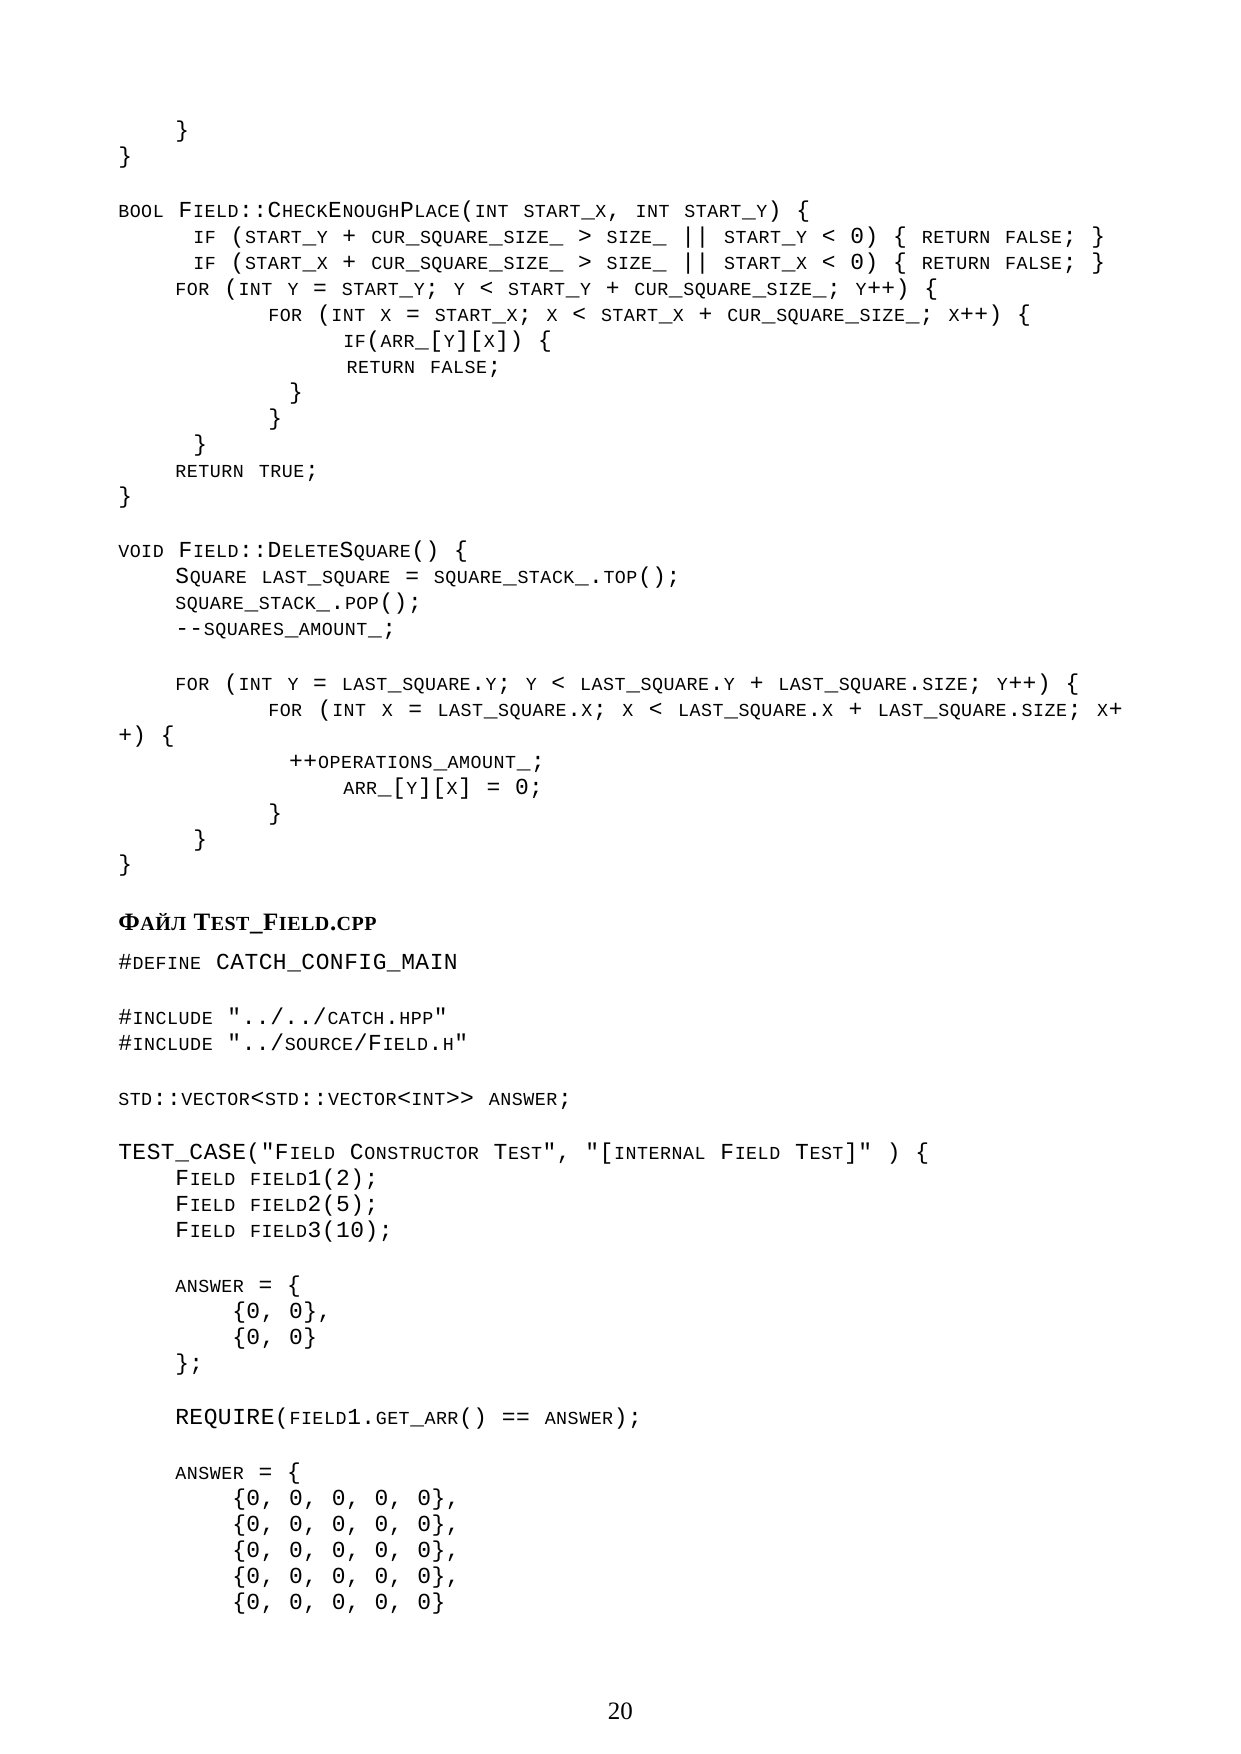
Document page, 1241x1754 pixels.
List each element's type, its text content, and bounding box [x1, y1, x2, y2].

text std::vector<std::vector<int>> answer; [118, 1086, 1122, 1112]
text } [118, 118, 1122, 144]
text } [118, 484, 1122, 510]
text Field field2(5); [118, 1192, 1122, 1218]
text Square last_square = square_stack_.top(); [118, 565, 1122, 591]
text } [118, 432, 1122, 458]
text REQUIRE(field1.get_arr() == answer); [118, 1406, 1122, 1432]
text answer = { [118, 1460, 1122, 1486]
text {0, 0, 0, 0, 0}, [118, 1564, 1122, 1590]
text if(arr_[y][x]) { [118, 328, 1122, 354]
text #include "../source/Field.h" [118, 1031, 1122, 1057]
text } [118, 406, 1122, 432]
text void Field::DeleteSquare() { [118, 539, 1122, 565]
text answer = { [118, 1273, 1122, 1299]
text {0, 0, 0, 0, 0}, [118, 1486, 1122, 1512]
text Field field1(2); [118, 1167, 1122, 1192]
text {0, 0}, [118, 1299, 1122, 1325]
text if (start_y + cur_square_size_ > size_ || start_y < 0) { return false; } [118, 225, 1122, 251]
text #define CATCH_CONFIG_MAIN [118, 951, 1122, 977]
text } [118, 853, 1122, 879]
text square_stack_.pop(); [118, 591, 1122, 617]
text }; [118, 1351, 1122, 1377]
text {0, 0, 0, 0, 0}, [118, 1538, 1122, 1564]
text Field field3(10); [118, 1218, 1122, 1244]
text arr_[y][x] = 0; [118, 775, 1122, 801]
text for (int x = start_x; x < start_x + cur_square_size_; x++) { [118, 302, 1122, 328]
text bool Field::CheckEnoughPlace(int start_x, int start_y) { [118, 199, 1122, 225]
text for (int x = last_square.x; x < last_square.x + last_square.size; x++) { [118, 697, 1122, 749]
text } [118, 801, 1122, 827]
text return false; [118, 354, 1122, 380]
text {0, 0, 0, 0, 0} [118, 1590, 1122, 1616]
text return true; [118, 458, 1122, 484]
text for (int y = start_y; y < start_y + cur_square_size_; y++) { [118, 277, 1122, 302]
text {0, 0} [118, 1325, 1122, 1351]
text TEST_CASE("Field Constructor Test", "[internal Field Test]" ) { [118, 1141, 1122, 1167]
text --squares_amount_; [118, 617, 1122, 642]
text } [118, 827, 1122, 853]
text Файл Test_Field.cpp [118, 907, 1122, 936]
text } [118, 144, 1122, 170]
text ++operations_amount_; [118, 749, 1122, 775]
text } [118, 380, 1122, 406]
text {0, 0, 0, 0, 0}, [118, 1512, 1122, 1538]
text #include "../../catch.hpp" [118, 1005, 1122, 1031]
text for (int y = last_square.y; y < last_square.y + last_square.size; y++) { [118, 671, 1122, 697]
text if (start_x + cur_square_size_ > size_ || start_x < 0) { return false; } [118, 251, 1122, 277]
